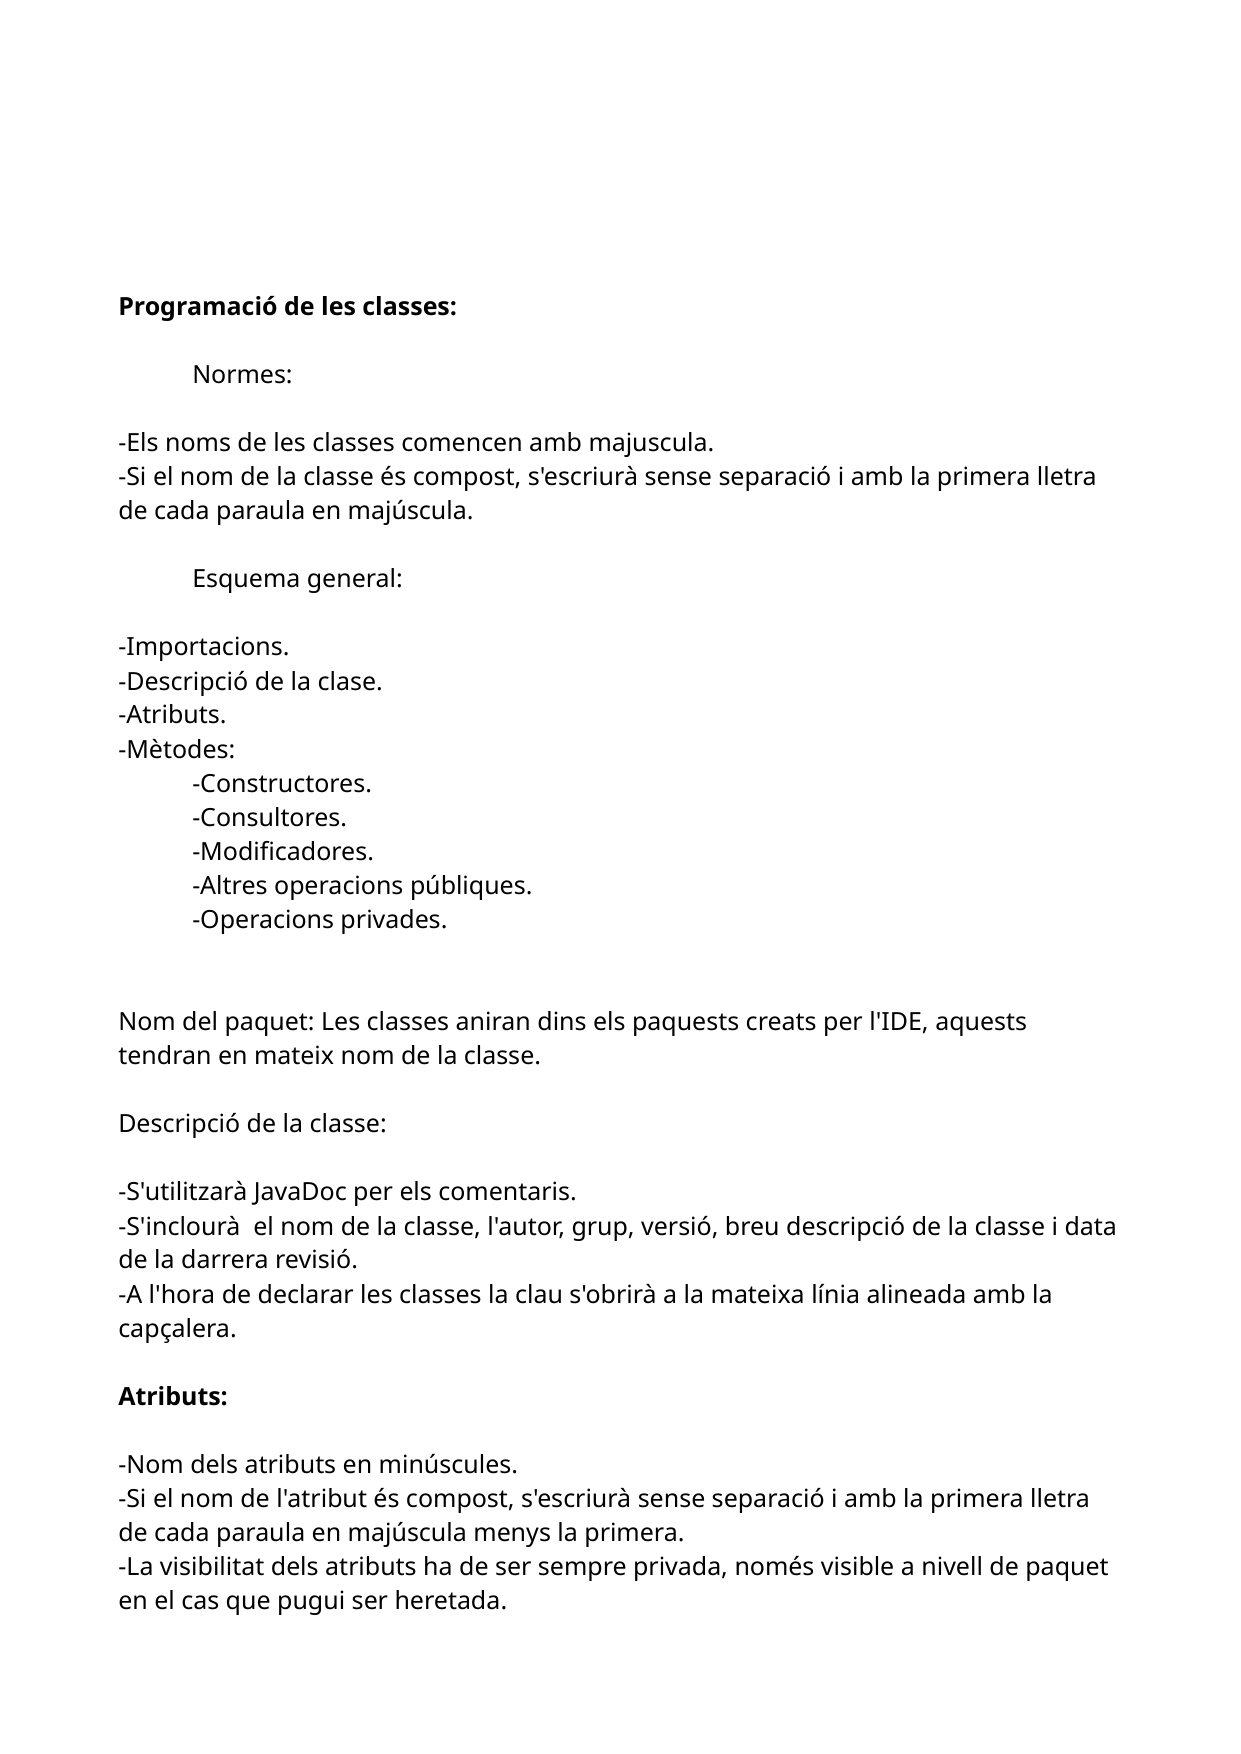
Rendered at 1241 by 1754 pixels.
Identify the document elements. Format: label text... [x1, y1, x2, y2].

text -A l'hora de declarar les classes la clau s'obrirà a la mateixa línia alineada amb la capçalera. [118, 1276, 1122, 1344]
text -Constructores. [118, 765, 1122, 799]
text -S'utilitzarà JavaDoc per els comentaris. [118, 1174, 1122, 1208]
text -Els noms de les classes comencen amb majuscula. [118, 425, 1122, 459]
text Atributs: [118, 1378, 1122, 1412]
text -Atributs. [118, 697, 1122, 731]
text -Descripció de la clase. [118, 663, 1122, 697]
text -Importacions. [118, 629, 1122, 663]
text -S'inclourà el nom de la classe, l'autor, grup, versió, breu descripció de la classe i data de la darrera revisió. [118, 1208, 1122, 1276]
text -Operacions privades. [118, 902, 1122, 936]
text -La visibilitat dels atributs ha de ser sempre privada, només visible a nivell de paquet en el cas que pugui ser heretada. [118, 1549, 1122, 1617]
text Normes: [118, 357, 1122, 391]
text Programació de les classes: [118, 288, 1122, 322]
text -Modificadores. [118, 833, 1122, 867]
text -Si el nom de la classe és compost, s'escriurà sense separació i amb la primera lletra de cada paraula en majúscula. [118, 459, 1122, 527]
text Nom del paquet: Les classes aniran dins els paquests creats per l'IDE, aquests tendran en mateix nom de la classe. [118, 1004, 1122, 1072]
text -Nom dels atributs en minúscules. [118, 1447, 1122, 1481]
text -Mètodes: [118, 731, 1122, 765]
text Esquema general: [118, 561, 1122, 595]
text Descripció de la classe: [118, 1106, 1122, 1140]
text -Altres operacions públiques. [118, 867, 1122, 902]
text -Si el nom de l'atribut és compost, s'escriurà sense separació i amb la primera lletra de cada paraula en majúscula menys la primera. [118, 1481, 1122, 1549]
text -Consultores. [118, 799, 1122, 833]
